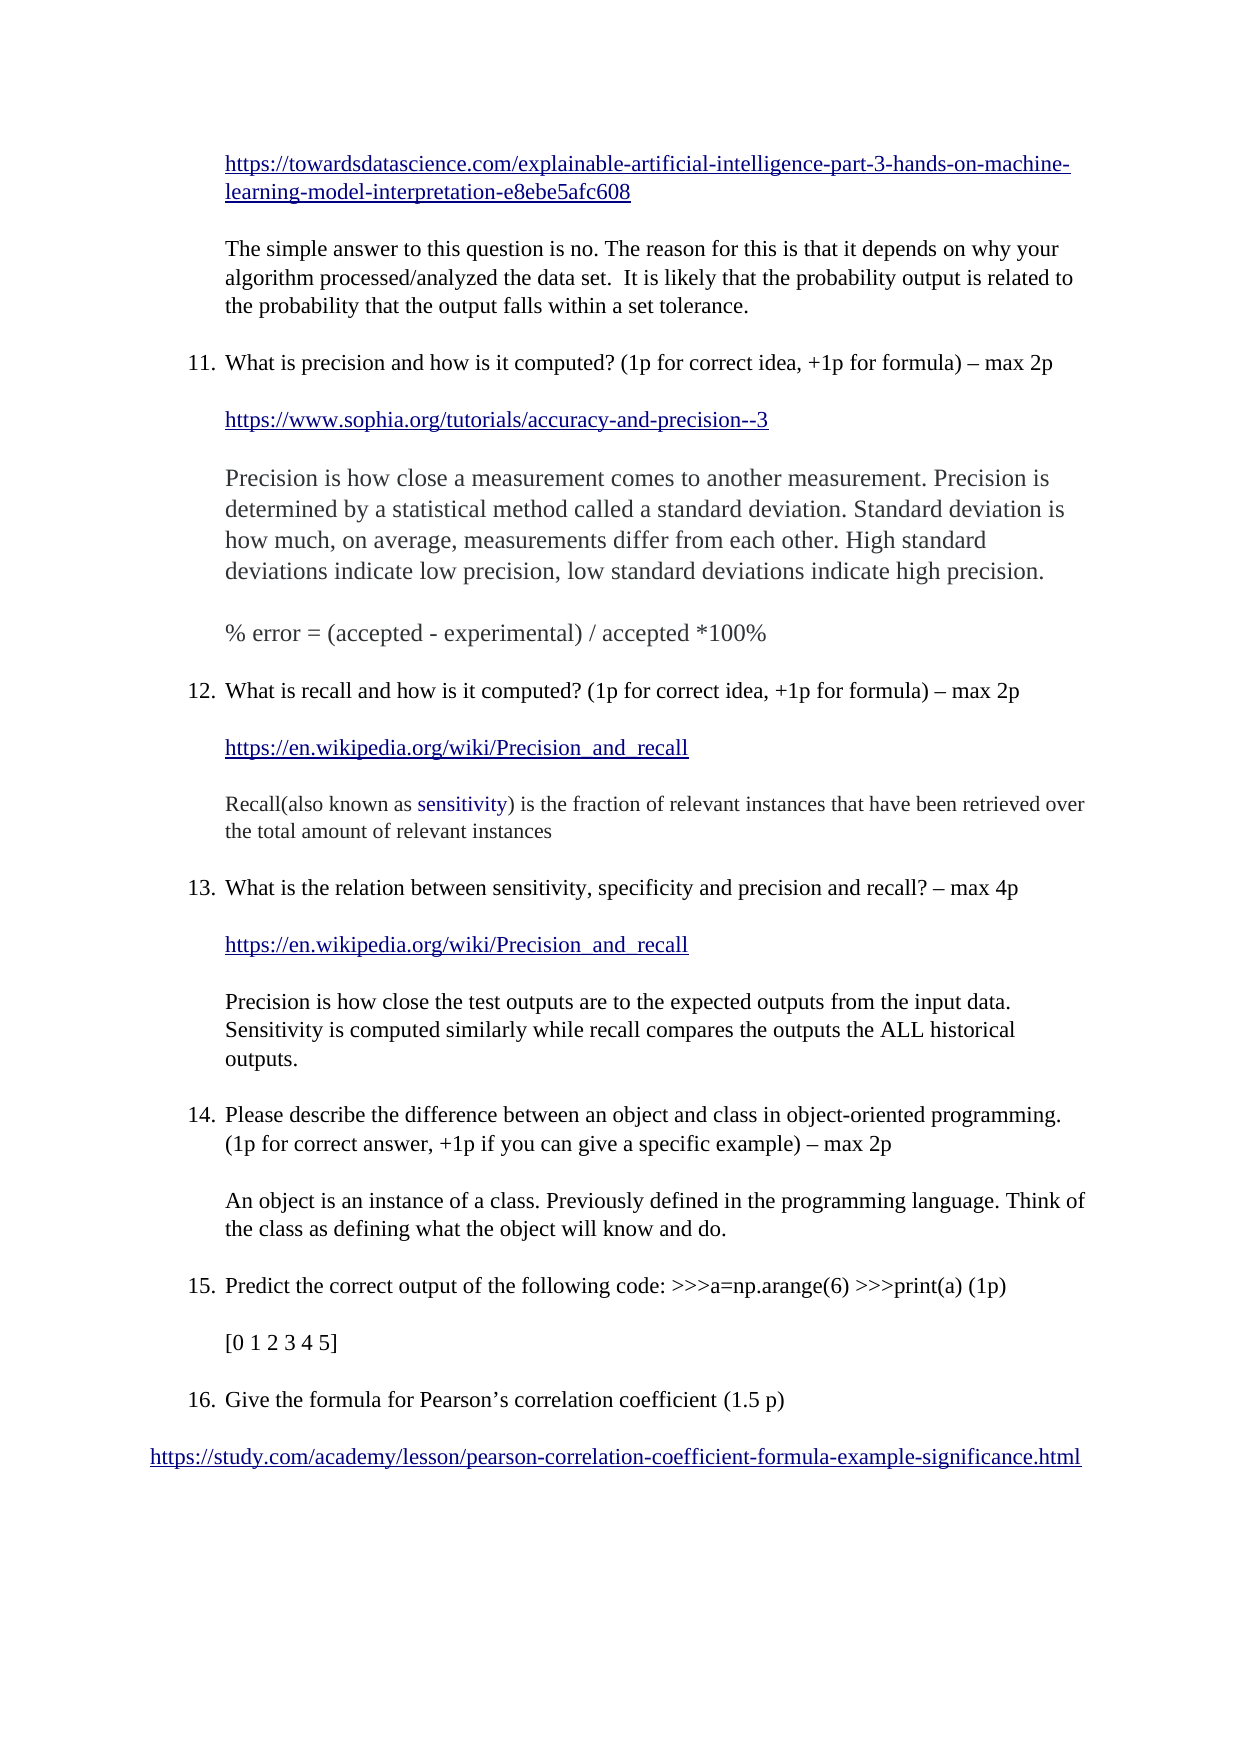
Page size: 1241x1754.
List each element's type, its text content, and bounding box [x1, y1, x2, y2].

list Precision is how close the test outputs are to the expected outputs from the input data. Sensitivity is computed similarly while recall compares the outputs the ALL historical outputs. [225, 988, 1090, 1071]
list An object is an instance of a class. Previously defined in the programming language. Think of the class as defining what the object will know and do. [225, 1187, 1090, 1242]
list https://en.wikipedia.org/wiki/Precision_and_recall [225, 931, 1090, 957]
list The simple answer to this question is no. The reason for this is that it depends on why your algorithm processed/analyzed the data set. It is likely that the probability output is related to the probability that the output falls within a set tolerance. [225, 235, 1090, 318]
list What is recall and how is it computed? (1p for correct idea, +1p for formula) – max 2p [187, 677, 1090, 704]
list What is precision and how is it computed? (1p for correct idea, +1p for formula) – max 2p [187, 349, 1090, 375]
list [0 1 2 3 4 5] [225, 1329, 1090, 1355]
list Give the formula for Pearson’s correlation coefficient (1.5 p) [187, 1386, 1090, 1412]
list https://en.wikipedia.org/wiki/Precision_and_recall [225, 734, 1090, 761]
list https://www.sophia.org/tutorials/accuracy-and-precision--3 [225, 406, 1090, 432]
list Precision is how close a measurement comes to another measurement. Precision is determined by a statistical method called a standard deviation. Standard deviation is how much, on average, measurements differ from each other. High standard deviations indicate low precision, low standard deviations indicate high precision. [225, 463, 1090, 585]
list https://study.com/academy/lesson/pearson-correlation-coefficient-formula-example-significance.html [150, 1443, 1090, 1469]
list Predict the correct output of the following code: >>>a=np.arange(6) >>>print(a) (1p) [187, 1272, 1090, 1298]
list What is the relation between sensitivity, specificity and precision and recall? – max 4p [187, 874, 1090, 900]
list https://towardsdatascience.com/explainable-artificial-intelligence-part-3-hands-on-machine-learning-model-interpretation-e8ebe5afc608 [225, 150, 1090, 205]
list Please describe the difference between an object and class in object-oriented programming. (1p for correct answer, +1p if you can give a specific example) – max 2p [187, 1102, 1090, 1156]
list Recall(also known as sensitivity) is the fraction of relevant instances that have been retrieved over the total amount of relevant instances [225, 791, 1090, 844]
list % error = (accepted - experimental) / accepted *100% [225, 618, 1090, 647]
